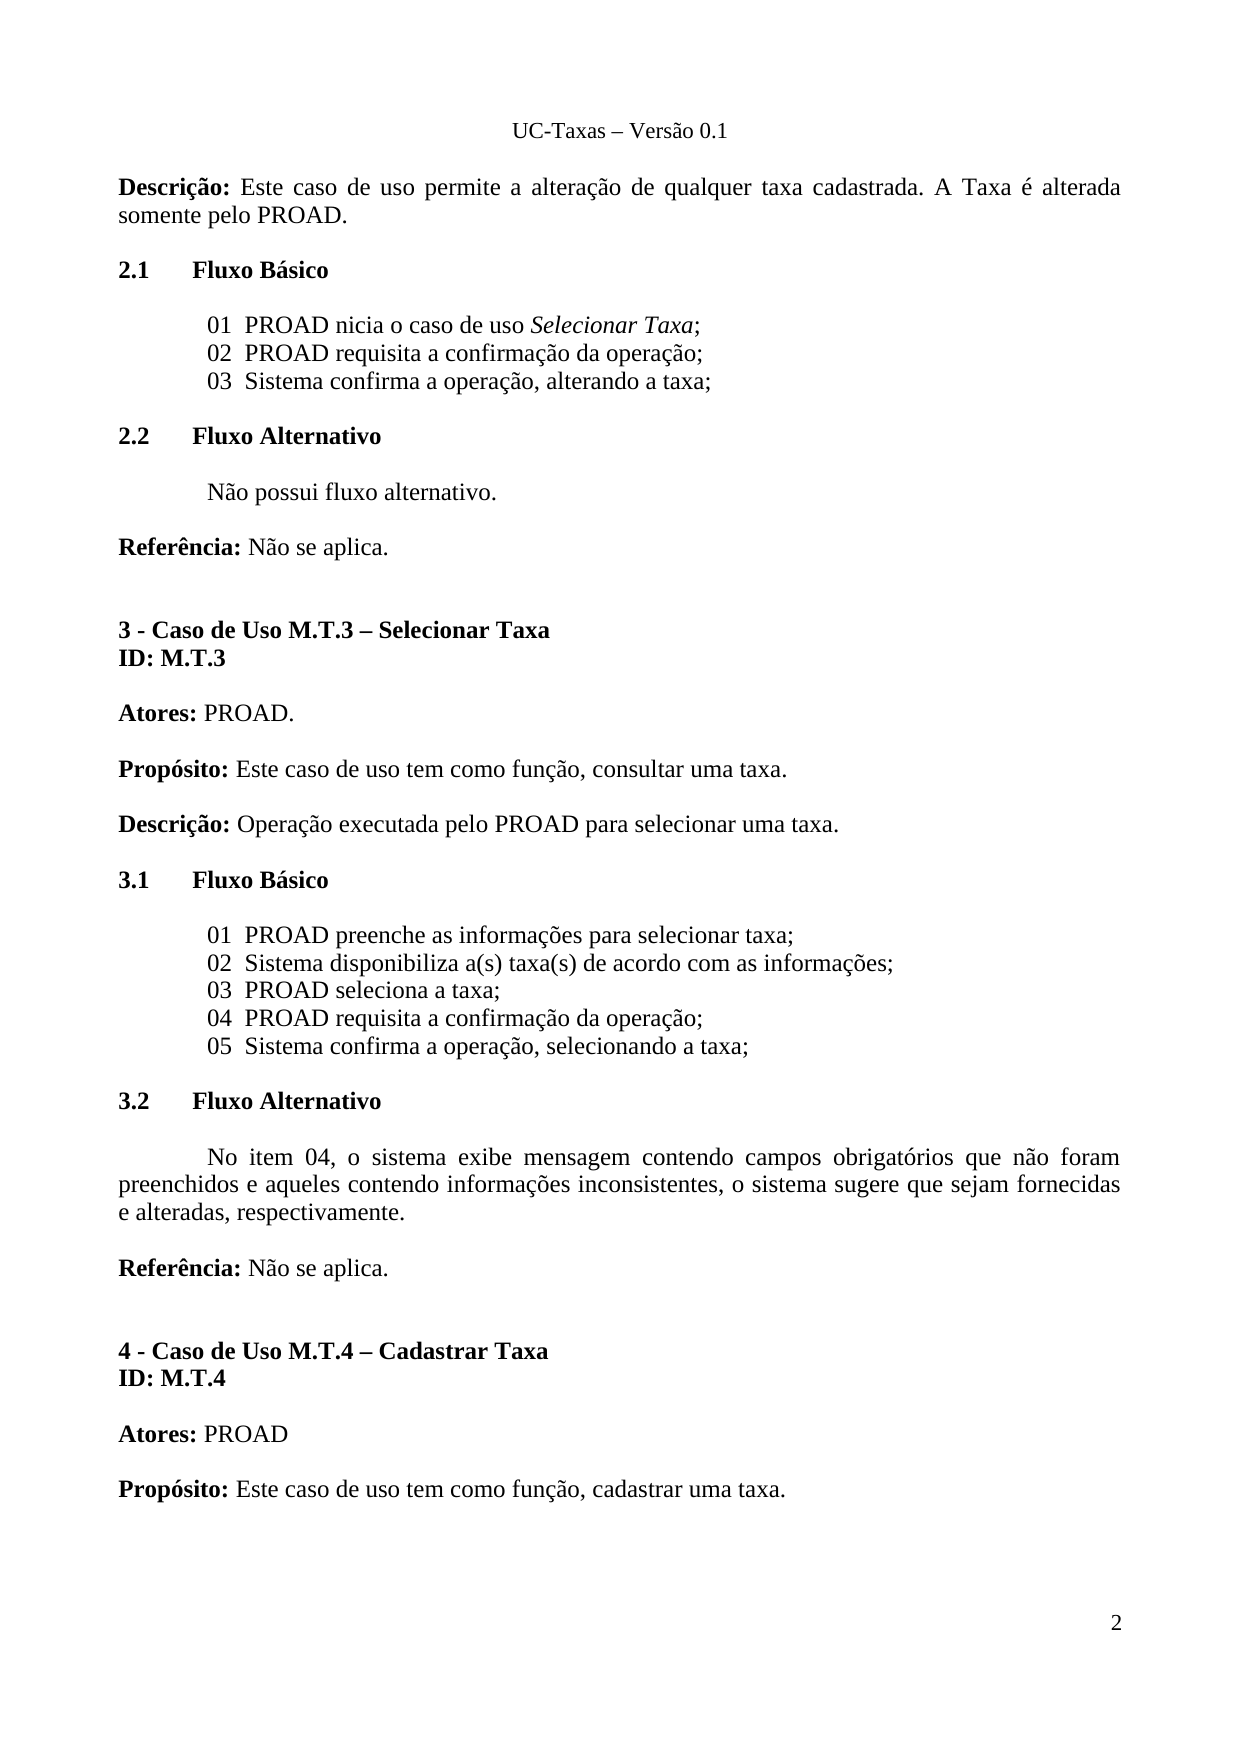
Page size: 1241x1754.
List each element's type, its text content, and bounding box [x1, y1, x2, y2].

text Atores: PROAD. [118, 699, 1122, 727]
text Descrição: Operação executada pelo PROAD para selecionar uma taxa. [118, 810, 1122, 838]
text 03 PROAD seleciona a taxa; [118, 977, 1122, 1004]
text Propósito: Este caso de uso tem como função, consultar uma taxa. [118, 755, 1122, 783]
text 4 - Caso de Uso M.T.4 – Cadastrar Taxa [118, 1337, 1122, 1364]
text Descrição: Este caso de uso permite a alteração de qualquer taxa cadastrada. A Taxa é alterada somente pelo PROAD. [118, 173, 1122, 228]
text 2.1 Fluxo Básico [118, 256, 1122, 284]
text 02 PROAD requisita a confirmação da operação; [118, 339, 1122, 367]
text 01 PROAD preenche as informações para selecionar taxa; [118, 921, 1122, 949]
text 04 PROAD requisita a confirmação da operação; [118, 1004, 1122, 1032]
text 05 Sistema confirma a operação, selecionando a taxa; [118, 1032, 1122, 1060]
text Não possui fluxo alternativo. [118, 478, 1122, 506]
text 01 PROAD nicia o caso de uso Selecionar Taxa; [118, 312, 1122, 339]
text Referência: Não se aplica. [118, 533, 1122, 561]
text No item 04, o sistema exibe mensagem contendo campos obrigatórios que não foram preenchidos e aqueles contendo informações inconsistentes, o sistema sugere que sejam fornecidas e alteradas, respectivamente. [118, 1143, 1122, 1226]
text 2.2 Fluxo Alternativo [118, 422, 1122, 450]
text ID: M.T.3 [118, 644, 1122, 672]
text Referência: Não se aplica. [118, 1254, 1122, 1281]
text 3.2 Fluxo Alternativo [118, 1087, 1122, 1115]
text 3.1 Fluxo Básico [118, 866, 1122, 893]
text 02 Sistema disponibiliza a(s) taxa(s) de acordo com as informações; [118, 949, 1122, 977]
text 3 - Caso de Uso M.T.3 – Selecionar Taxa [118, 616, 1122, 644]
text 03 Sistema confirma a operação, alterando a taxa; [118, 367, 1122, 395]
text ID: M.T.4 [118, 1364, 1122, 1392]
text Propósito: Este caso de uso tem como função, cadastrar uma taxa. [118, 1475, 1122, 1503]
text Atores: PROAD [118, 1420, 1122, 1448]
